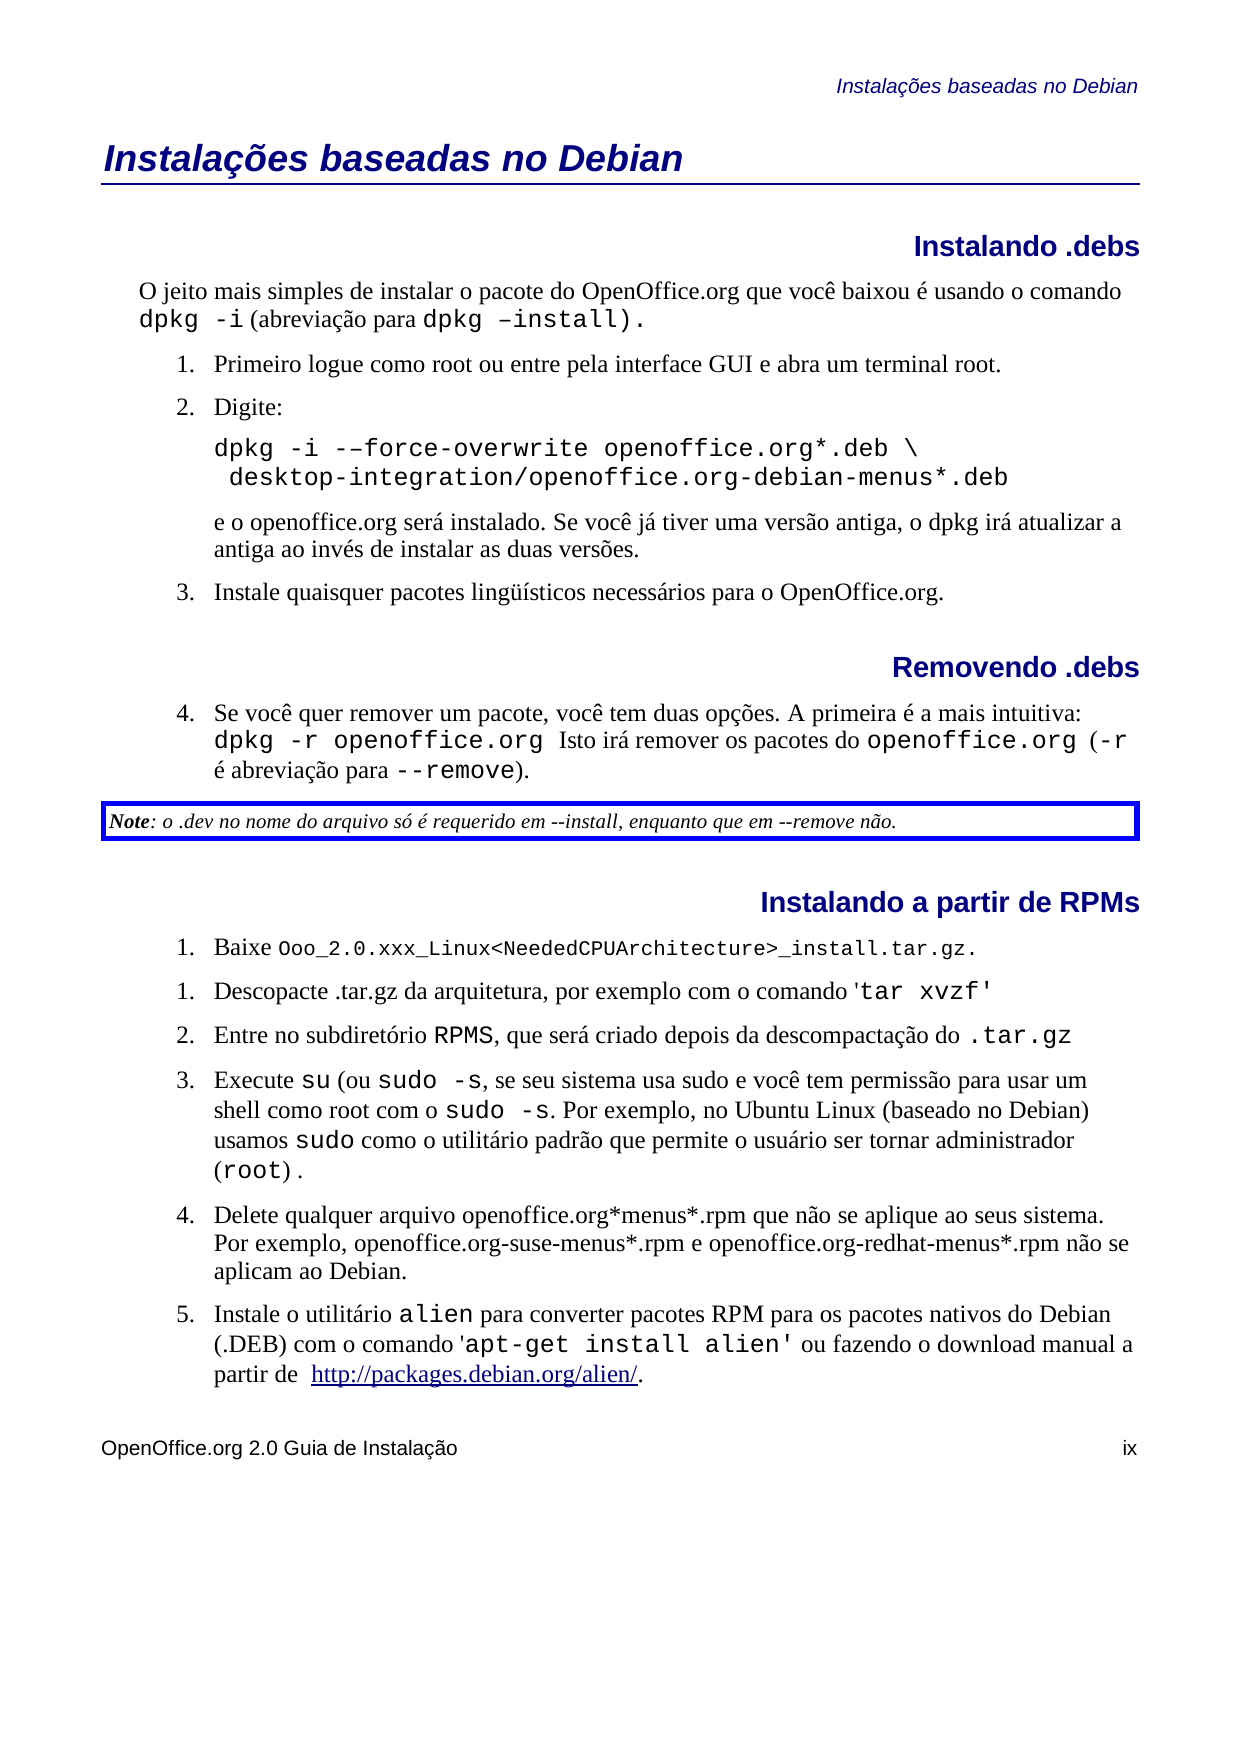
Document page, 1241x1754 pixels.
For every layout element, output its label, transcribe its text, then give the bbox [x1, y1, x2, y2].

list Primeiro logue como root ou entre pela interface GUI e abra um terminal root. [176, 350, 1140, 378]
list Instale o utilitário alien para converter pacotes RPM para os pacotes nativos do Debian (.DEB) com o comando 'apt-get install alien' ou fazendo o download manual a partir de http://packages.debian.org/alien/. [176, 1300, 1140, 1388]
list Baixe Ooo_2.0.xxx_Linux<NeededCPUArchitecture>_install.tar.gz. [176, 933, 1140, 962]
subtitle Instalações baseadas no Debian [101, 135, 1140, 183]
list Digite: [176, 393, 1140, 421]
list dpkg -i -–force-overwrite openoffice.org*.deb \ desktop-integration/openoffice.org-debian-menus*.deb [176, 436, 1140, 493]
list Descopacte .tar.gz da arquitetura, por exemplo com o comando 'tar xvzf' [176, 977, 1140, 1007]
list Instale quaisquer pacotes lingüísticos necessários para o OpenOffice.org. [176, 578, 1140, 606]
list Delete qualquer arquivo openoffice.org*menus*.rpm que não se aplique ao seus sistema. Por exemplo, openoffice.org-suse-menus*.rpm e openoffice.org-redhat-menus*.rpm não se aplicam ao Debian. [176, 1201, 1140, 1285]
text Note: o .dev no nome do arquivo só é requerido em --install, enquanto que em --remove não. [106, 806, 1134, 836]
subtitle Instalando .debs [138, 230, 1140, 262]
list e o openoffice.org será instalado. Se você já tiver uma versão antiga, o dpkg irá atualizar a antiga ao invés de instalar as duas versões. [176, 507, 1140, 563]
subtitle Removendo .debs [138, 651, 1140, 684]
list Entre no subdiretório RPMS, que será criado depois da descompactação do .tar.gz [176, 1021, 1140, 1051]
text O jeito mais simples de instalar o pacote do OpenOffice.org que você baixou é usando o comando dpkg -i (abreviação para dpkg –install). [138, 277, 1140, 335]
subtitle Instalando a partir de RPMs [138, 886, 1140, 918]
list Se você quer remover um pacote, você tem duas opções. A primeira é a mais intuitiva: dpkg -r openoffice.org Isto irá remover os pacotes do openoffice.org (-r é abreviação para --remove). [176, 698, 1140, 786]
list Execute su (ou sudo -s, se seu sistema usa sudo e você tem permissão para usar um shell como root com o sudo -s. Por exemplo, no Ubuntu Linux (baseado no Debian) usamos sudo como o utilitário padrão que permite o usuário ser tornar administrador (root) . [176, 1066, 1140, 1186]
